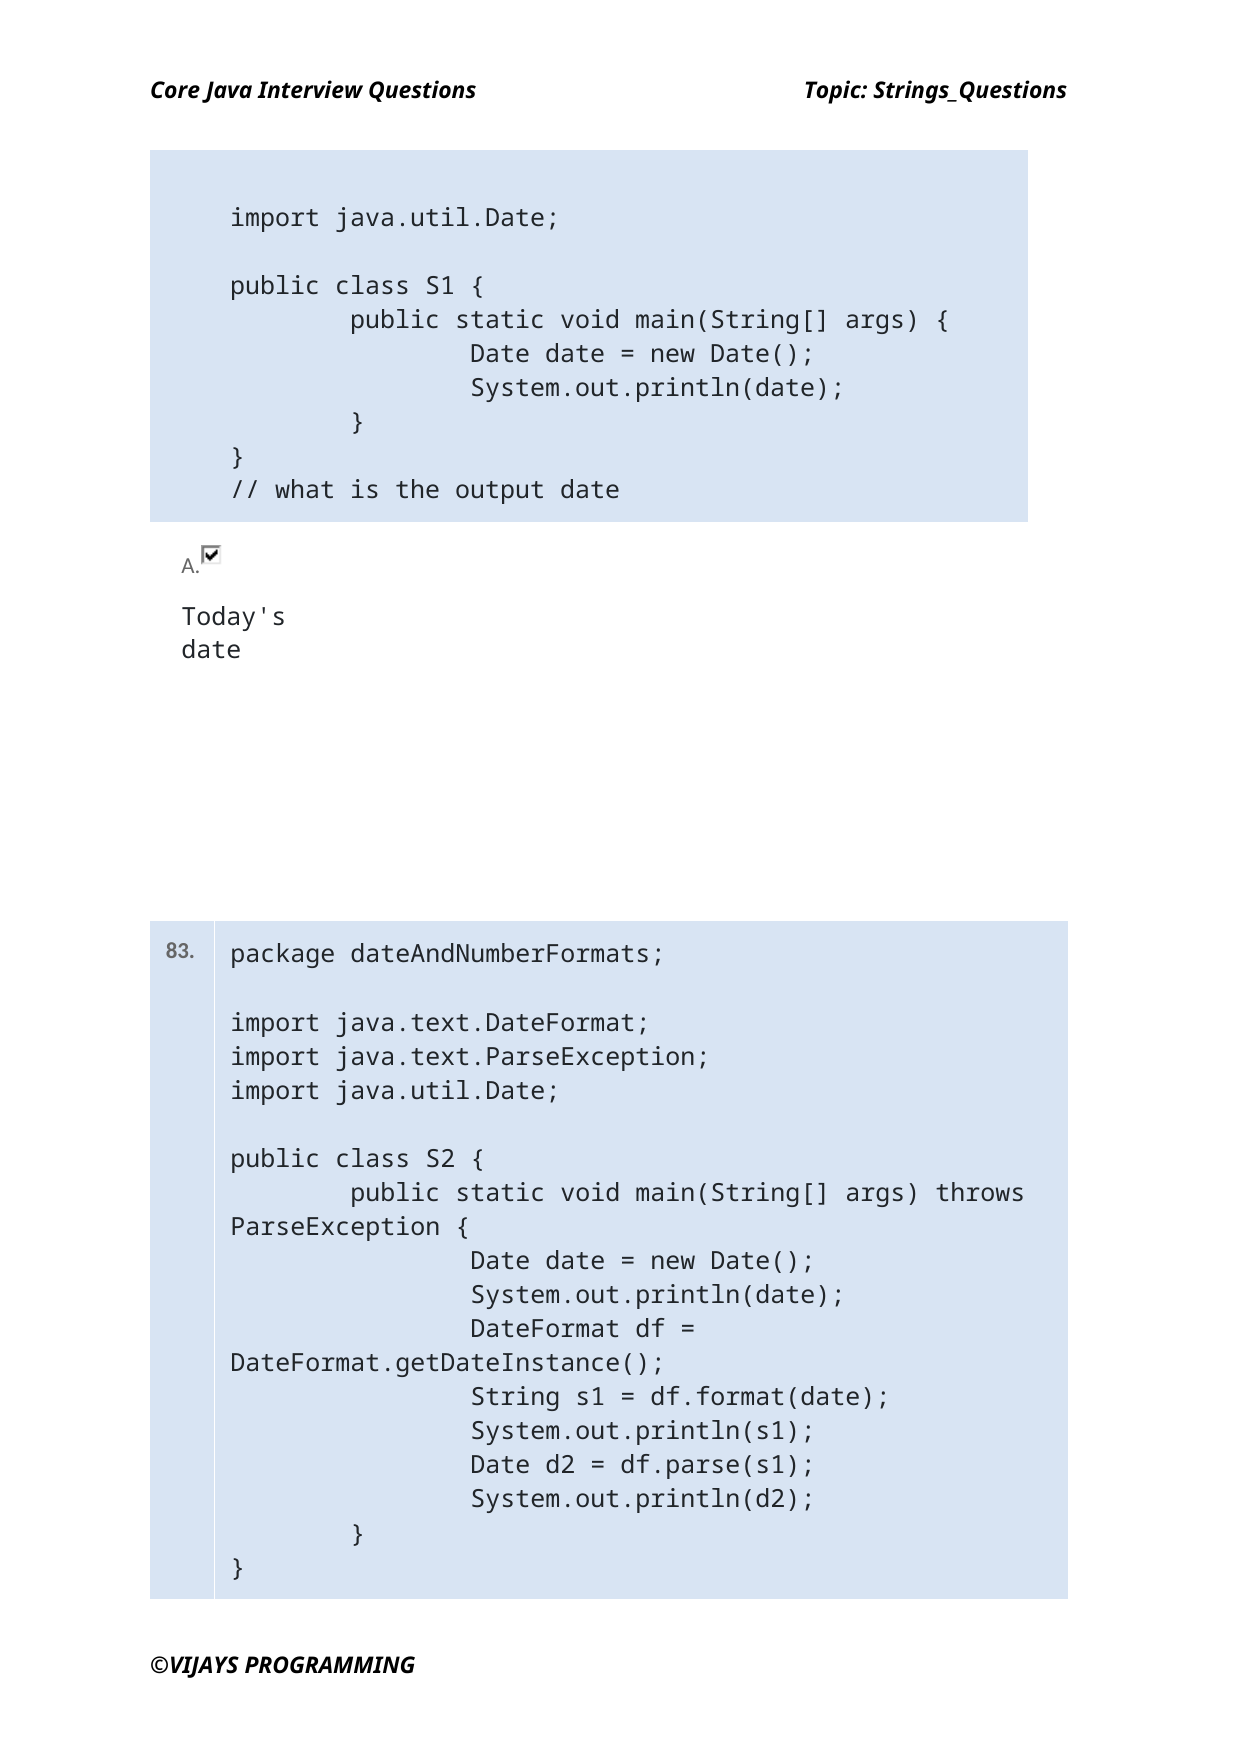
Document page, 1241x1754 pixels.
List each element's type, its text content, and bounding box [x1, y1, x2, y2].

table_header [181, 700, 401, 768]
table_cell [150, 522, 1090, 920]
table_cell [1070, 150, 1090, 522]
table_header 83. [150, 921, 214, 1599]
table_cell [1029, 150, 1070, 522]
table_header A. Today's date [181, 538, 360, 700]
table_cell import java.util.Date; public class S1 { public static void main(String[] args) { Date date = new Date(); System.out.println(date); } } // what is the output date [214, 150, 1028, 522]
table_cell [150, 150, 214, 522]
table_header [181, 769, 415, 837]
table_header [181, 837, 250, 905]
table_header [1068, 921, 1090, 1599]
table_header package dateAndNumberFormats; import java.text.DateFormat; import java.text.ParseException; import java.util.Date; public class S2 { public static void main(String[] args) throws ParseException { Date date = new Date(); System.out.println(date); DateFormat df = DateFormat.getDateInstance(); String s1 = df.format(date); System.out.println(s1); Date d2 = df.parse(s1); System.out.println(d2); } } [215, 921, 1068, 1599]
